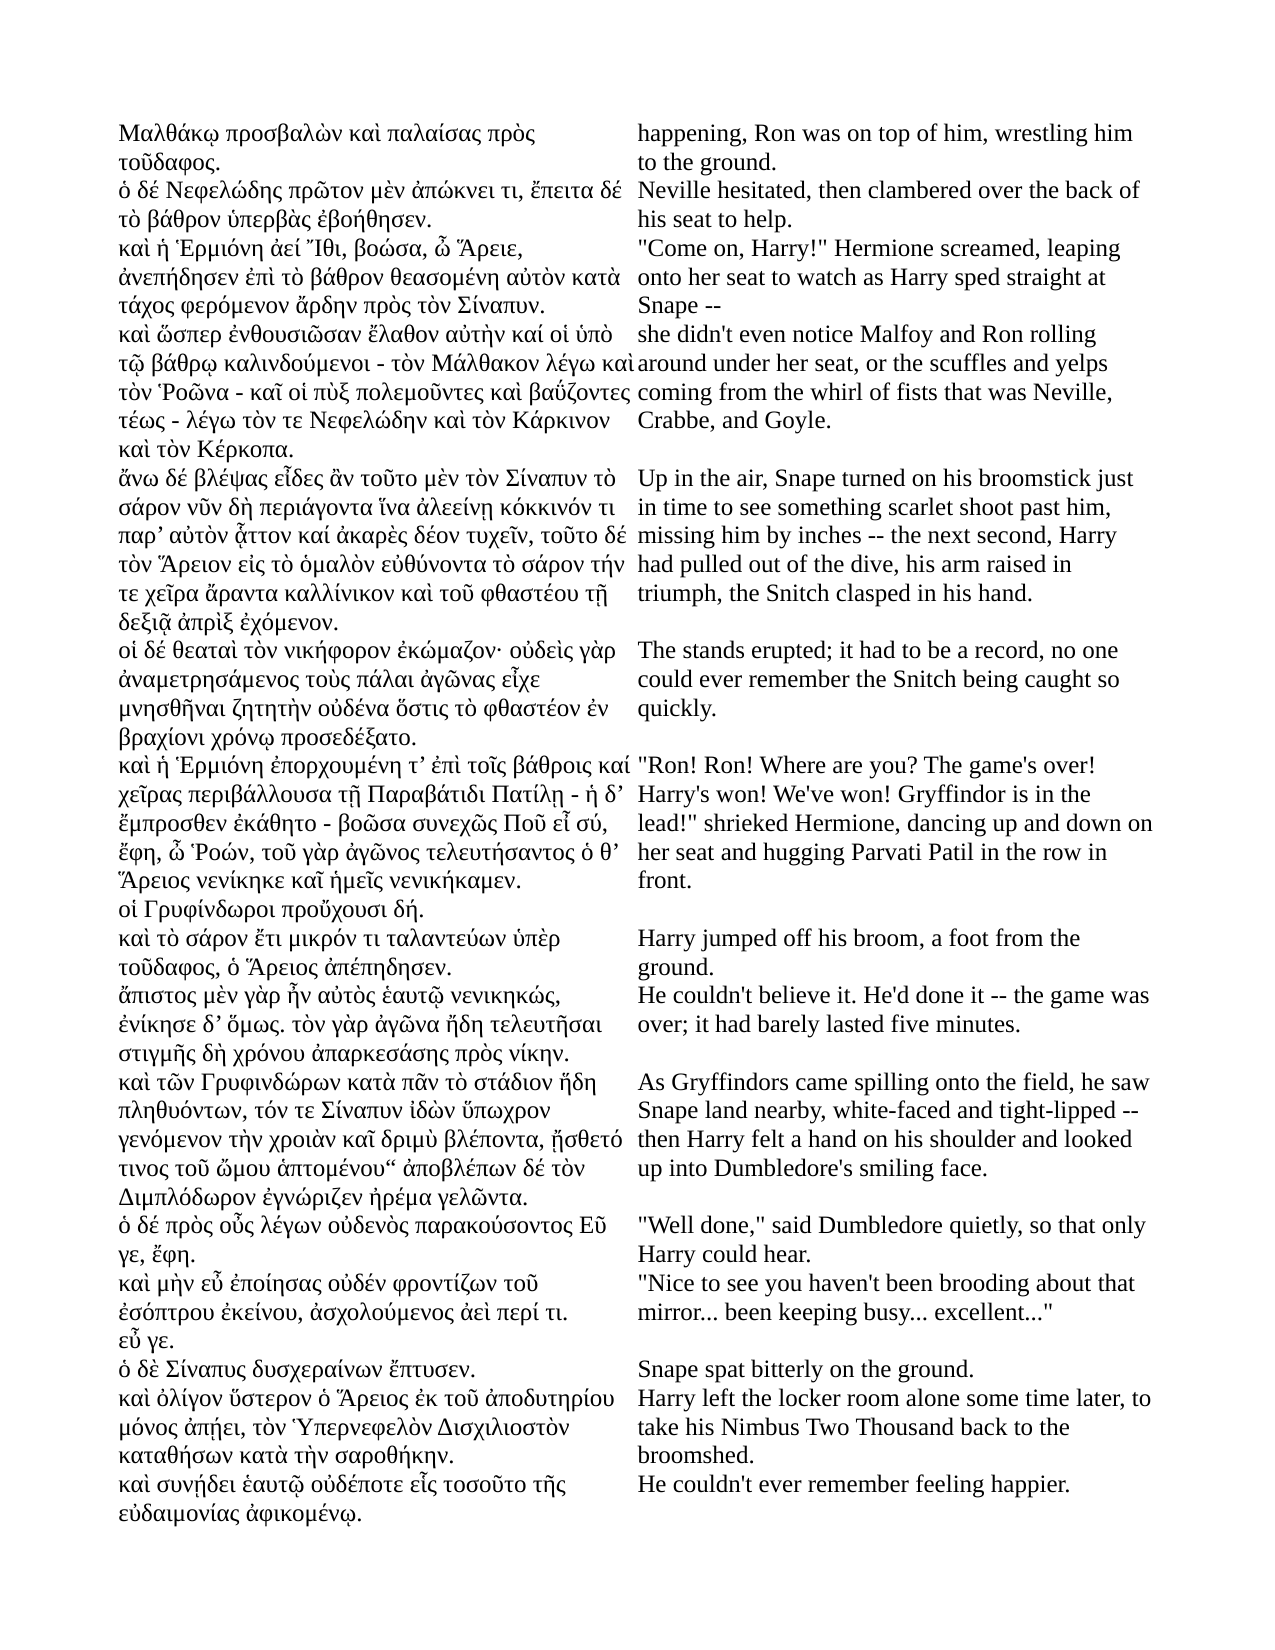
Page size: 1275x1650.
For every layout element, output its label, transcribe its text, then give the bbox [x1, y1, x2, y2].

table_cell Up in the air, Snape turned on his broomstick just in time to see something scarlet shoot past him, missing him by inches -- the next second, Harry had pulled out of the dive, his arm raised in triumph, the Snitch clasped in his hand. [637, 463, 1157, 636]
table_cell happening, Ron was on top of him, wrestling him to the ground. [637, 118, 1157, 176]
table_cell "Nice to see you haven't been brooding about that mirror... been keeping busy... excellent..." [637, 1268, 1157, 1354]
table_cell καὶ ἡ Ἑρμιόνη ἀεί Ἴθι, βοώσα, ὦ Ἅρειε, ἀνεπήδησεν ἐπὶ τὸ βάθρον θεασομένη αὐτὸν κατὰ τάχος φερόμενον ἄρδην πρὸς τὸν Σίναπυν. [118, 233, 637, 319]
table_cell ὁ δέ Νεφελώδης πρῶτον μὲν ἀπώκνει τι, ἔπειτα δέ τὸ βάθρον ὑπερβὰς ἐβοήθησεν. [118, 176, 637, 233]
table_cell καὶ συνῄδει ἑαυτῷ οὐδέποτε εἷς τοσοῦτο τῆς εὐδαιμονίας ἀφικομένῳ. [118, 1469, 637, 1527]
table_cell καὶ ὀλίγον ὕστερον ὁ Ἅρειος ἐκ τοῦ ἀποδυτηρίου μόνος ἀπῄει, τὸν Ὑπερνεφελὸν Δισχιλιοστὸν καταθήσων κατὰ τὴν σαροθήκην. [118, 1383, 637, 1469]
table_cell she didn't even notice Malfoy and Ron rolling around under her seat, or the scuffles and yelps coming from the whirl of fists that was Neville, Crabbe, and Goyle. [637, 319, 1157, 463]
table_cell Snape spat bitterly on the ground. [637, 1354, 1157, 1383]
table_cell ἄπιστος μὲν γὰρ ἦν αὐτὸς ἑαυτῷ νενικηκώς, ἐνίκησε δ’ ὅμως. τὸν γὰρ ἀγῶνα ἤδη τελευτῆσαι στιγμῆς δὴ χρόνου ἀπαρκεσάσης πρὸς νίκην. [118, 981, 637, 1067]
table_cell καὶ μὴν εὖ ἐποίησας οὐδέν φροντίζων τοῦ ἐσόπτρου ἐκείνου, ἀσχολούμενος ἀεὶ περί τι. εὖ γε. [118, 1268, 637, 1354]
table_cell ὁ δὲ Σίναπυς δυσχεραίνων ἔπτυσεν. [118, 1354, 637, 1383]
table_cell "Ron! Ron! Where are you? The game's over! Harry's won! We've won! Gryffindor is in the lead!" shrieked Hermione, dancing up and down on her seat and hugging Parvati Patil in the row in front. [637, 751, 1157, 923]
table_cell As Gryffindors came spilling onto the field, he saw Snape land nearby, white-faced and tight-lipped -- then Harry felt a hand on his shoulder and looked up into Dumbledore's smiling face. [637, 1067, 1157, 1211]
table_cell καὶ ὥσπερ ἐνθουσιῶσαν ἔλαθον αὐτὴν καί οἱ ὑπὸ τῷ βάθρῳ καλινδούμενοι - τὸν Μάλθακον λέγω καὶ τὸν Ῥοῶνα - καῖ οἱ πὺξ πολεμοῦντες καὶ βαΰζοντες τέως - λέγω τὸν τε Νεφελώδην καὶ τὸν Κάρκινον καὶ τὸν Κέρκοπα. [118, 319, 637, 463]
table_cell οἱ δέ θεαταὶ τὸν νικήφορον ἐκώμαζον· οὐδεὶς γὰρ ἀναμετρησάμενος τοὺς πάλαι ἀγῶνας εἶχε μνησθῆναι ζητητὴν οὐδένα ὅστις τὸ φθαστέον ἐν βραχίονι χρόνῳ προσεδέξατο. [118, 636, 637, 751]
table_cell καὶ τῶν Γρυφινδώρων κατὰ πᾶν τὸ στάδιον ἥδη πληθυόντων, τόν τε Σίναπυν ἰδὼν ὕπωχρον γενόμενον τὴν χροιὰν καῖ δριμὺ βλέποντα, ᾔσθετό τινος τοῦ ὤμου ἁπτομένου“ ἀποβλέπων δέ τὸν Διμπλόδωρον ἐγνώριζεν ἠρέμα γελῶντα. [118, 1067, 637, 1211]
table_cell He couldn't believe it. He'd done it -- the game was over; it had barely lasted five minutes. [637, 981, 1157, 1067]
table_cell The stands erupted; it had to be a record, no one could ever remember the Snitch being caught so quickly. [637, 636, 1157, 751]
table_cell "Well done," said Dumbledore quietly, so that only Harry could hear. [637, 1211, 1157, 1268]
table_cell He couldn't ever remember feeling happier. [637, 1469, 1157, 1527]
table_cell καὶ τὸ σάρον ἔτι μικρόν τι ταλαντεύων ὑπὲρ τοῦδαφος, ὁ Ἅρειος ἀπέπηδησεν. [118, 923, 637, 981]
table_cell ἄνω δέ βλέψας εἶδες ἂν τοῦτο μὲν τὸν Σίναπυν τὸ σάρον νῦν δὴ περιάγοντα ἵνα ἀλεείνῃ κόκκινόν τι παρ’ αὐτὸν ᾇττον καί ἀκαρὲς δέον τυχεῖν, τοῦτο δέ τὸν Ἅρειον εἰς τὸ ὁμαλὸν εὐθύνοντα τὸ σάρον τήν τε χεῖρα ἄραντα καλλίνικον καὶ τοῦ φθαστέου τῇ δεξιᾷ ἀπρὶξ ἐχόμενον. [118, 463, 637, 636]
table_cell Neville hesitated, then clambered over the back of his seat to help. [637, 176, 1157, 233]
table_cell ὁ δέ πρὸς οὖς λέγων οὐδενὸς παρακούσοντος Εῦ γε, ἔφη. [118, 1211, 637, 1268]
table_cell καὶ ἡ Ἑρμιόνη ἐπορχουμένη τ’ ἐπὶ τοῖς βάθροις καί χεῖρας περιβάλλουσα τῇ Παραβάτιδι Πατίλῃ - ἡ δ’ ἔμπροσθεν ἐκάθητο - βοῶσα συνεχῶς Ποῦ εἶ σύ, ἔφη, ὦ Ῥοών, τοῦ γὰρ ἀγῶνος τελευτήσαντος ὁ θ’ Ἅρειος νενίκηκε καῖ ἡμεῖς νενικήκαμεν. οἱ Γρυφίνδωροι προὔχουσι δή. [118, 751, 637, 923]
table_cell "Come on, Harry!" Hermione screamed, leaping onto her seat to watch as Harry sped straight at Snape -- [637, 233, 1157, 319]
table_cell Harry jumped off his broom, a foot from the ground. [637, 923, 1157, 981]
table_cell Harry left the locker room alone some time later, to take his Nimbus Two Thousand back to the broomshed. [637, 1383, 1157, 1469]
table_cell Μαλθάκῳ προσβαλὼν καὶ παλαίσας πρὸς τοῦδαφος. [118, 118, 637, 176]
